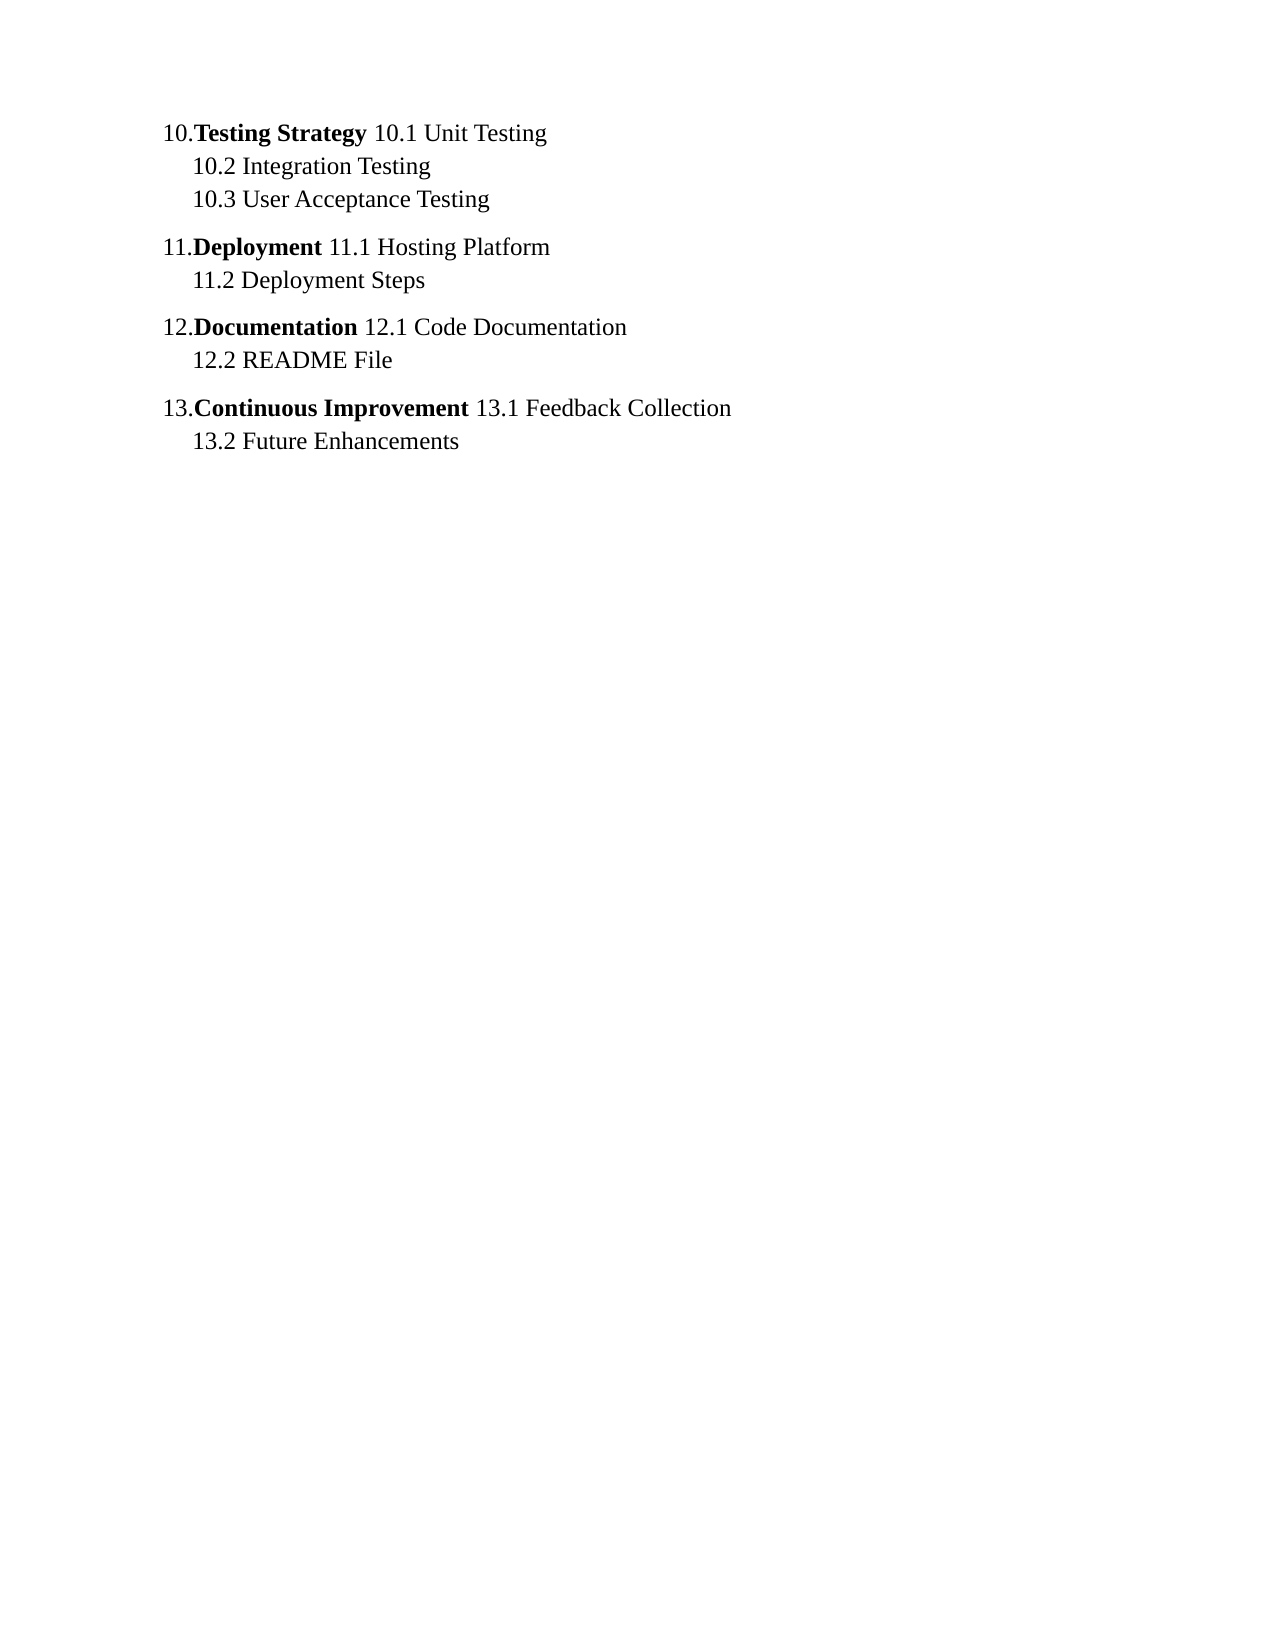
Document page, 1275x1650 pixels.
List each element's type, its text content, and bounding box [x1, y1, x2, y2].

list Testing Strategy 10.1 Unit Testing 10.2 Integration Testing 10.3 User Acceptance Testing [162, 118, 1157, 213]
list Documentation 12.1 Code Documentation 12.2 README File [162, 312, 1157, 374]
list Continuous Improvement 13.1 Feedback Collection 13.2 Future Enhancements [162, 393, 1157, 455]
list Deployment 11.1 Hosting Platform 11.2 Deployment Steps [162, 232, 1157, 293]
